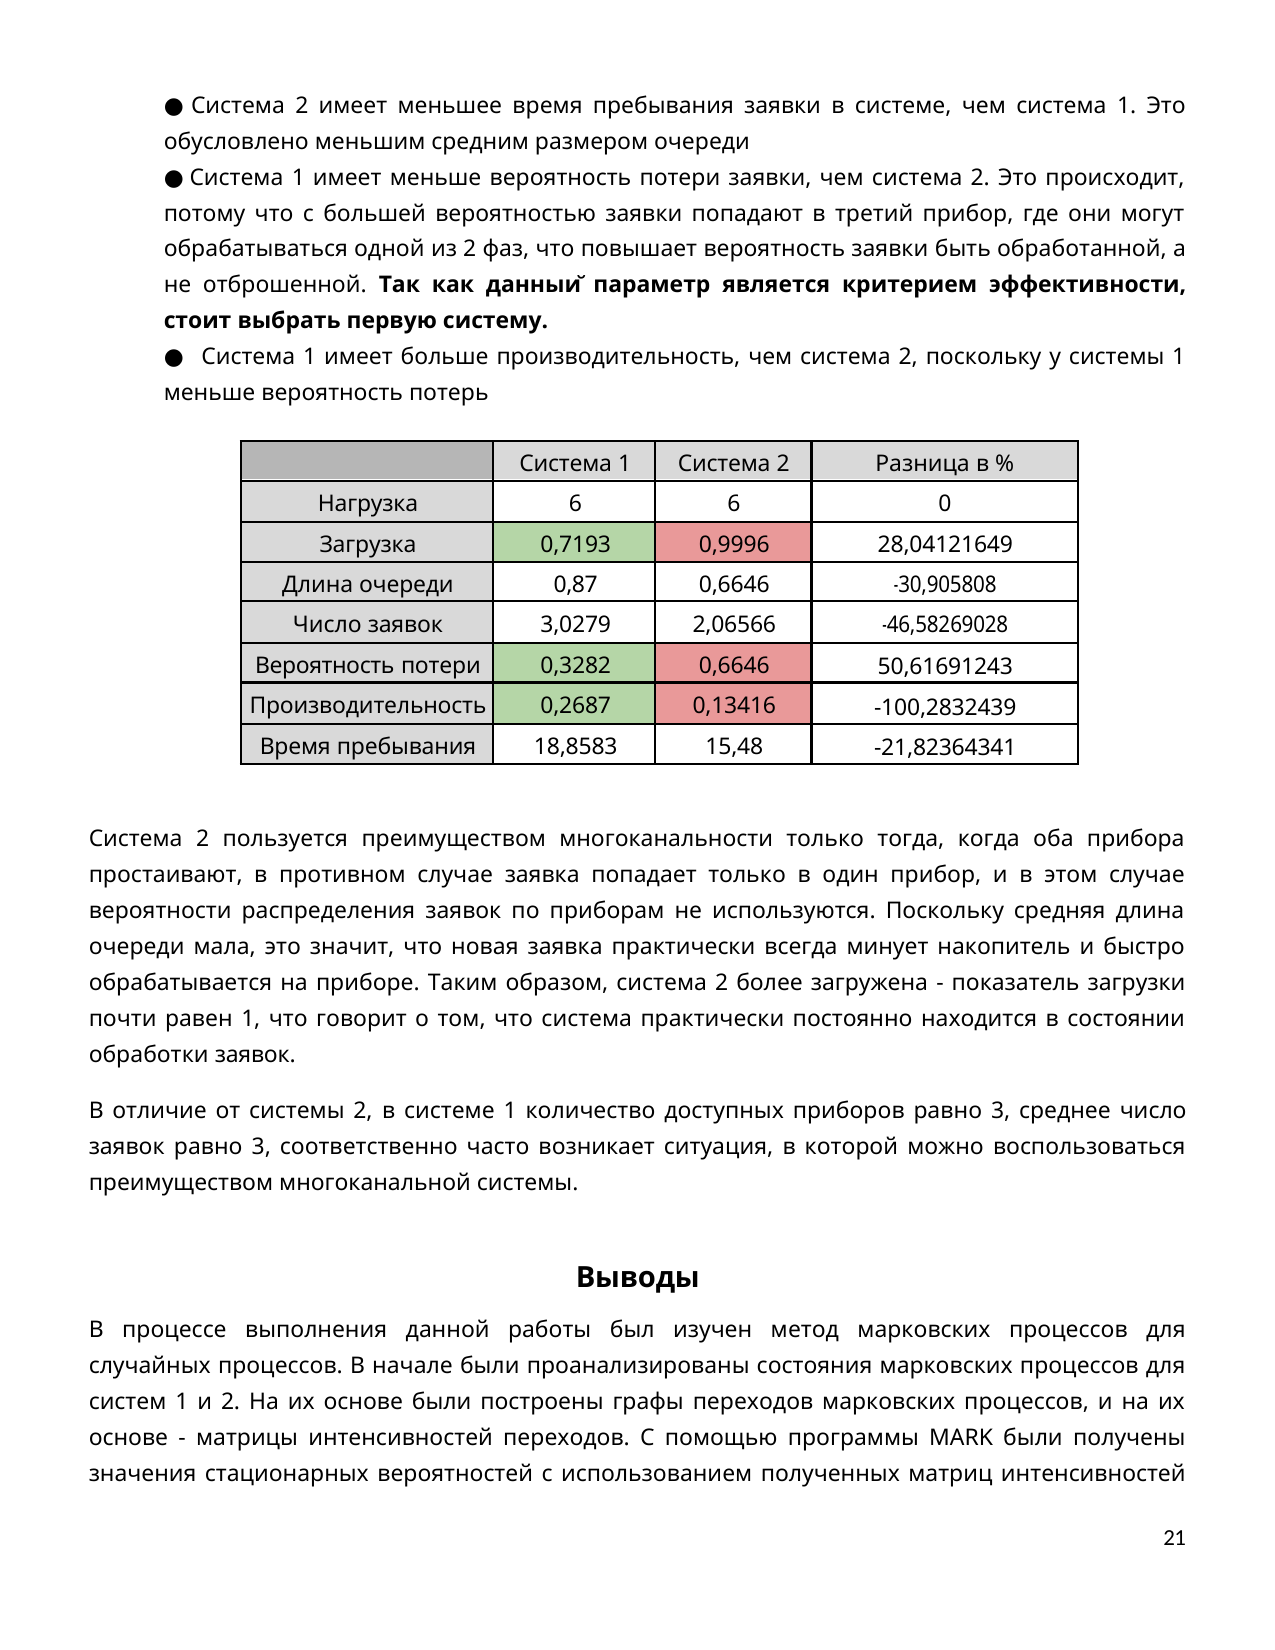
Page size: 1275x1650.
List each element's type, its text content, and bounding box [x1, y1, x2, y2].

table_cell 6 [656, 482, 810, 521]
table_cell 0,13416 [656, 684, 810, 723]
table_cell 0,9996 [656, 523, 810, 561]
table_cell 0,6646 [656, 644, 810, 681]
table_header Система 2 [656, 442, 810, 479]
table_header [242, 442, 492, 479]
table_cell Вероятность потери [242, 644, 492, 681]
table_cell 18,8583 [494, 725, 654, 763]
table_cell 0 [813, 482, 1077, 521]
subtitle Выводы [75, 1256, 1200, 1296]
list Система 2 имеет меньшее время пребывания заявки в системе, чем система 1. Это обусловлено меньшим средним размером очереди [163, 89, 1186, 156]
table_cell 2,06566 [656, 602, 810, 642]
table_header Система 1 [494, 442, 654, 479]
table_cell 28,04121649 [813, 523, 1077, 561]
table_cell -100,2832439 [813, 684, 1077, 723]
table_cell -21,82364341 [813, 725, 1077, 763]
table_header Разница в % [813, 442, 1077, 479]
table_cell Производительность [242, 684, 492, 723]
table_cell 0,3282 [494, 644, 654, 681]
table_cell Загрузка [242, 523, 492, 561]
table_cell Время пребывания [242, 725, 492, 763]
table_cell 0,7193 [494, 523, 654, 561]
table_cell 50,61691243 [813, 644, 1077, 681]
list Система 1 имеет меньше вероятность потери заявки, чем система 2. Это происходит, потому что с большей вероятностью заявки попадают в третий прибор, где они могут обрабатываться одной из 2 фаз, что повышает вероятность заявки быть обработанной, а не отброшенной. Так как данный параметр является критерием эффективности, стоит выбрать первую систему. [163, 161, 1186, 336]
table_cell 3,0279 [494, 602, 654, 642]
table_cell Нагрузка [242, 482, 492, 521]
text В отличие от системы 2, в системе 1 количество доступных приборов равно 3, среднее число заявок равно 3, соответственно часто возникает ситуация, в которой можно воспользоваться преимуществом многоканальной системы. [88, 1094, 1186, 1197]
text В процессе выполнения данной работы был изучен метод марковских процессов для случайных процессов. В начале были проанализированы состояния марковских процессов для систем 1 и 2. На их основе были построены графы переходов марковских процессов, и на их основе - матрицы интенсивностей переходов. С помощью программы MARK были получены значения стационарных вероятностей с использованием полученных матриц интенсивностей [88, 1313, 1187, 1488]
table_cell -30,905808 [813, 563, 1077, 600]
list Система 1 имеет больше производительность, чем система 2, поскольку у системы 1 меньше вероятность потерь [163, 340, 1187, 407]
table_cell 0,87 [494, 563, 654, 600]
table_cell 6 [494, 482, 654, 521]
table_cell 15,48 [656, 725, 810, 763]
table_cell -46,58269028 [813, 602, 1077, 642]
table_cell 0,2687 [494, 684, 654, 723]
table_cell Длина очереди [242, 563, 492, 600]
text Система 2 пользуется преимуществом многоканальности только тогда, когда оба прибора простаивают, в противном случае заявка попадает только в один прибор, и в этом случае вероятности распределения заявок по приборам не используются. Поскольку средняя длина очереди мала, это значит, что новая заявка практически всегда минует накопитель и быстро обрабатывается на приборе. Таким образом, система 2 более загружена - показатель загрузки почти равен 1, что говорит о том, что система практически постоянно находится в состоянии обработки заявок. [88, 822, 1186, 1069]
table_cell 0,6646 [656, 563, 810, 600]
table_cell Число заявок [242, 602, 492, 642]
